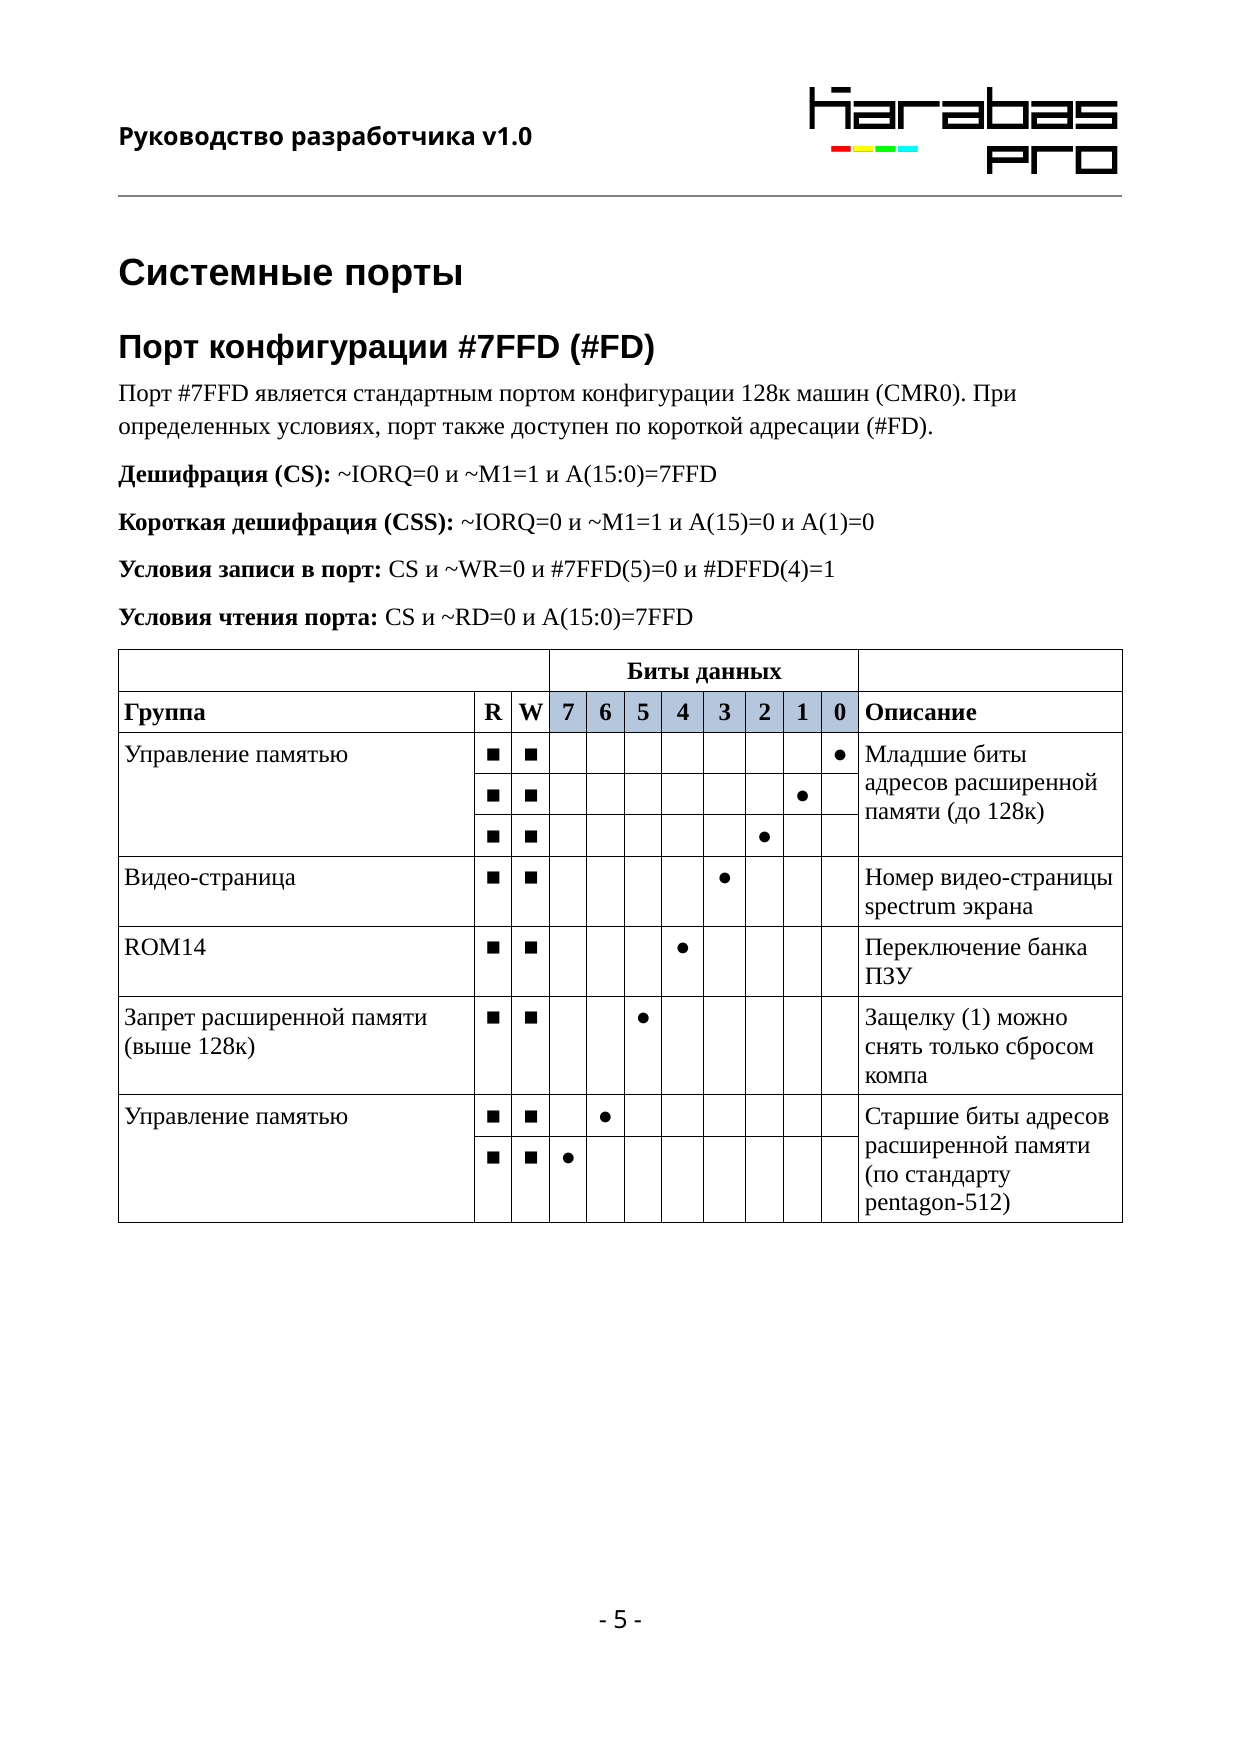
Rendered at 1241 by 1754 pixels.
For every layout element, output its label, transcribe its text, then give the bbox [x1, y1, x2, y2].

table_header Биты данных [550, 650, 858, 691]
table_cell ● [704, 857, 745, 926]
table_cell ● [662, 927, 703, 996]
table_cell [784, 857, 821, 926]
table_cell [704, 997, 745, 1094]
table_cell [662, 997, 703, 1094]
table_cell [746, 1095, 783, 1136]
table_cell [784, 997, 821, 1094]
table_cell ● [746, 815, 783, 856]
table_cell Группа [119, 692, 474, 732]
table_cell [662, 1095, 703, 1136]
table_cell Управление памятью [119, 1095, 474, 1222]
table_cell ● [587, 1095, 624, 1136]
picture [809, 84, 1120, 174]
table_cell [625, 1095, 661, 1136]
table_cell [704, 733, 745, 773]
table_cell [587, 1137, 624, 1222]
table_cell [550, 927, 586, 996]
table_cell 0 [822, 692, 858, 732]
table_cell [822, 1095, 858, 1136]
table_cell [784, 1137, 821, 1222]
table_cell [550, 1095, 586, 1136]
table_cell Управление памятью [119, 733, 474, 856]
table_cell [587, 733, 624, 773]
table_cell 2 [746, 692, 783, 732]
table_cell [746, 927, 783, 996]
table_cell Видео-страница [119, 857, 474, 926]
table_cell [662, 733, 703, 773]
table_cell [587, 774, 624, 814]
table_cell ■ [475, 1137, 511, 1222]
table_cell [784, 1095, 821, 1136]
table_cell [704, 815, 745, 856]
table_cell ■ [512, 927, 549, 996]
subtitle Системные порты [118, 250, 1122, 294]
table_cell ■ [475, 733, 511, 773]
table_cell [746, 857, 783, 926]
text Условия записи в порт: CS и ~WR=0 и #7FFD(5)=0 и #DFFD(4)=1 [118, 554, 1122, 583]
table_cell [784, 927, 821, 996]
table_cell ■ [475, 1095, 511, 1136]
table_cell ■ [475, 997, 511, 1094]
table_cell 5 [625, 692, 661, 732]
table_cell Младшие биты адресов расширенной памяти (до 128к) [859, 733, 1122, 856]
table_cell [784, 733, 821, 773]
table_cell ● [822, 733, 858, 773]
table_cell ■ [512, 774, 549, 814]
table_cell 3 [704, 692, 745, 732]
text Условия чтения порта: CS и ~RD=0 и A(15:0)=7FFD [118, 602, 1122, 631]
table_cell [550, 815, 586, 856]
table_cell [746, 774, 783, 814]
table_cell [550, 857, 586, 926]
table_cell [704, 774, 745, 814]
table_cell [822, 997, 858, 1094]
table_cell [784, 815, 821, 856]
table_cell 1 [784, 692, 821, 732]
table_cell Номер видео-страницы spectrum экрана [859, 857, 1122, 926]
table_cell R [475, 692, 511, 732]
table_cell [662, 815, 703, 856]
table_cell [625, 733, 661, 773]
table_cell [704, 1095, 745, 1136]
table_cell Запрет расширенной памяти (выше 128к) [119, 997, 474, 1094]
table_cell ■ [475, 857, 511, 926]
table_cell [822, 774, 858, 814]
table_cell [662, 857, 703, 926]
table_cell [822, 1137, 858, 1222]
table_header [859, 650, 1122, 691]
table_cell [822, 857, 858, 926]
table_cell [550, 997, 586, 1094]
text Порт #7FFD является стандартным портом конфигурации 128к машин (CMR0). При определенных условиях, порт также доступен по короткой адресации (#FD). [118, 378, 1122, 440]
table_cell [550, 733, 586, 773]
table_cell ■ [512, 815, 549, 856]
table_cell [587, 927, 624, 996]
table_cell [625, 1137, 661, 1222]
table_cell ■ [475, 774, 511, 814]
table_cell ■ [512, 733, 549, 773]
text Короткая дешифрация (CSS): ~IORQ=0 и ~M1=1 и A(15)=0 и A(1)=0 [118, 507, 1122, 535]
table_cell ■ [475, 815, 511, 856]
text Дешифрация (CS): ~IORQ=0 и ~M1=1 и A(15:0)=7FFD [118, 459, 1122, 488]
table_cell Старшие биты адресов расширенной памяти (по стандарту pentagon-512) [859, 1095, 1122, 1222]
table_cell [704, 927, 745, 996]
table_cell Защелку (1) можно снять только сбросом компа [859, 997, 1122, 1094]
table_cell ROM14 [119, 927, 474, 996]
table_cell [746, 733, 783, 773]
table_cell [625, 927, 661, 996]
table_cell [625, 774, 661, 814]
table_header [119, 650, 549, 691]
table_cell [662, 1137, 703, 1222]
table_cell [625, 815, 661, 856]
table_cell 6 [587, 692, 624, 732]
table_cell W [512, 692, 549, 732]
table_cell [587, 857, 624, 926]
table_cell [704, 1137, 745, 1222]
table_cell ● [625, 997, 661, 1094]
table_cell Переключение банка ПЗУ [859, 927, 1122, 996]
table_cell [587, 997, 624, 1094]
table_cell 4 [662, 692, 703, 732]
table_cell ■ [512, 997, 549, 1094]
table_cell ■ [512, 1095, 549, 1136]
table_cell ● [784, 774, 821, 814]
table_cell [625, 857, 661, 926]
table_cell 7 [550, 692, 586, 732]
table_cell [550, 774, 586, 814]
table_cell [822, 815, 858, 856]
table_cell ● [550, 1137, 586, 1222]
table_cell [587, 815, 624, 856]
table_cell ■ [475, 927, 511, 996]
table_cell ■ [512, 1137, 549, 1222]
table_cell [746, 1137, 783, 1222]
table_cell Описание [859, 692, 1122, 732]
table_cell ■ [512, 857, 549, 926]
table_cell [746, 997, 783, 1094]
table_cell [662, 774, 703, 814]
table_cell [822, 927, 858, 996]
subtitle Порт конфигурации #7FFD (#FD) [118, 327, 1122, 366]
